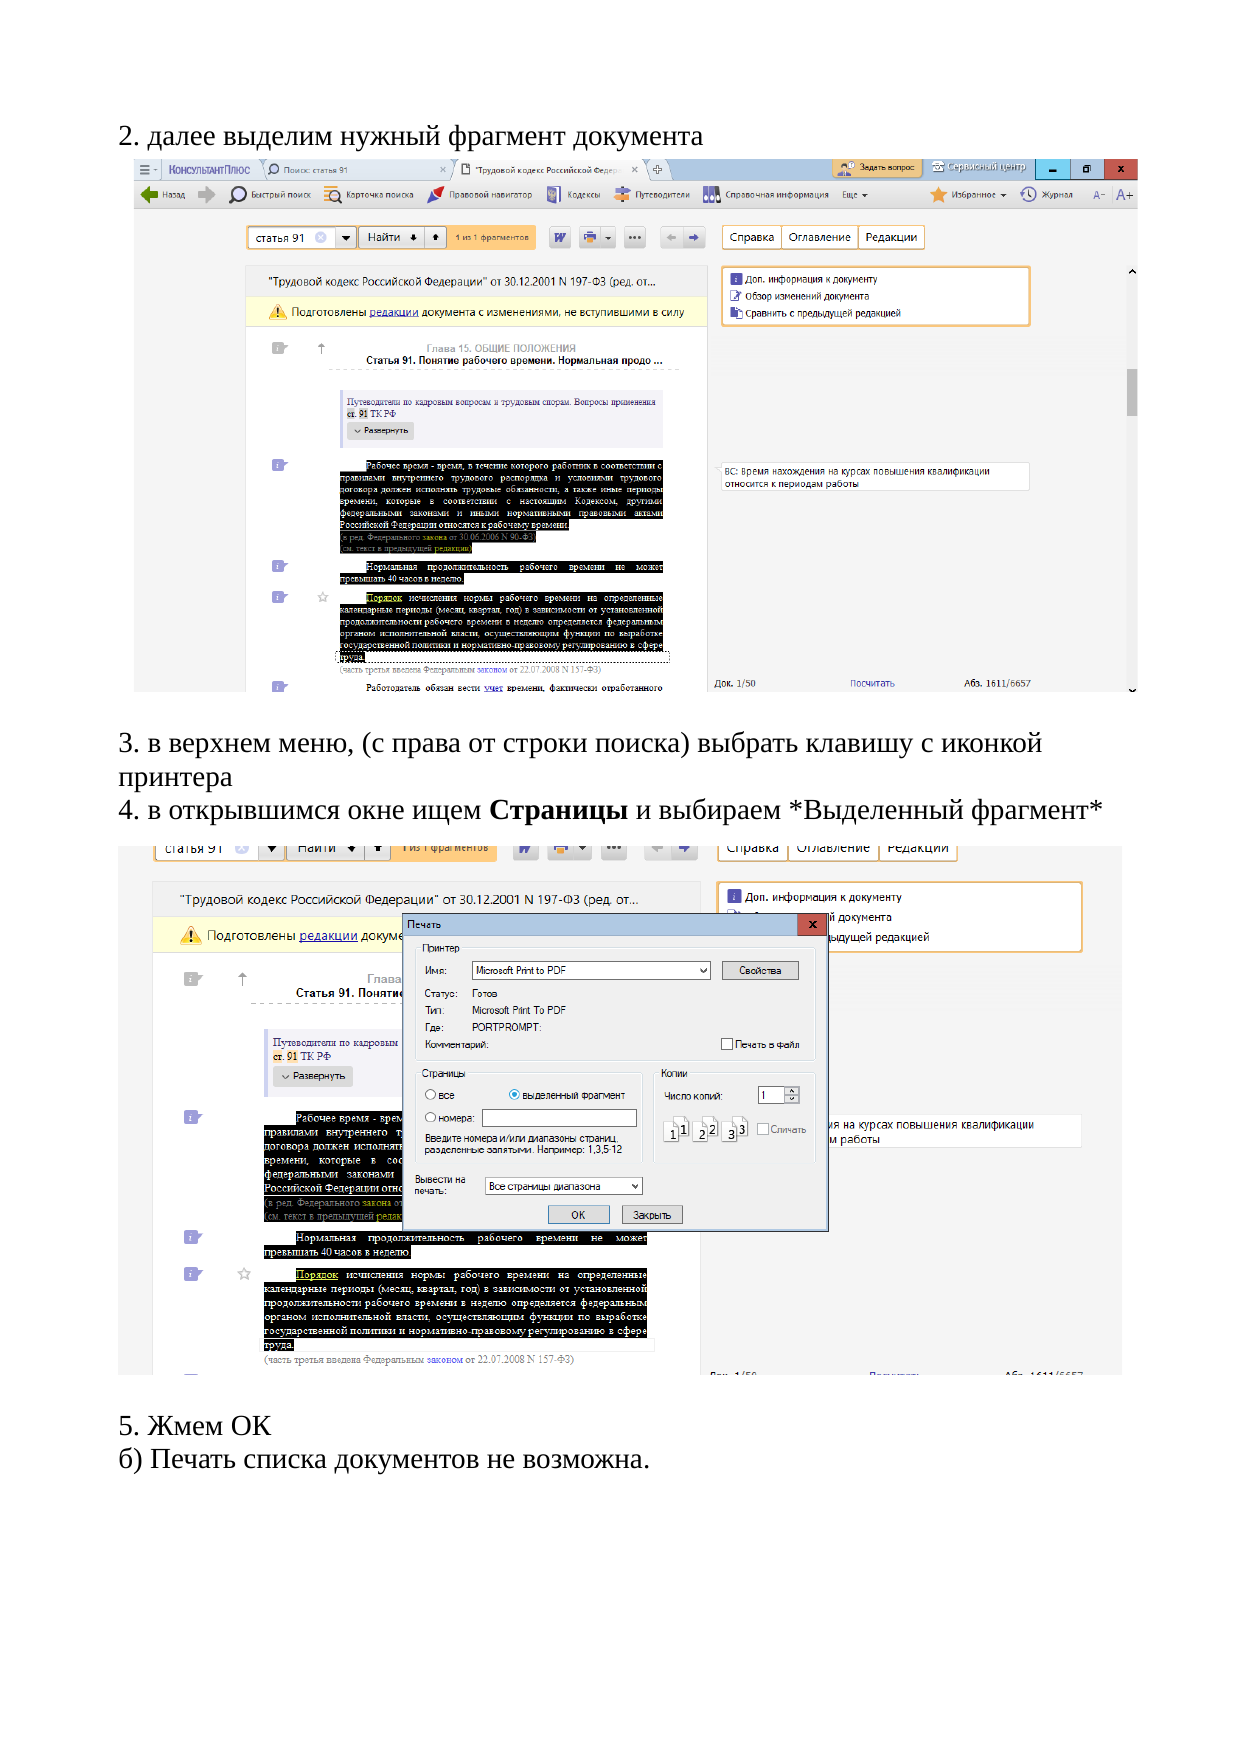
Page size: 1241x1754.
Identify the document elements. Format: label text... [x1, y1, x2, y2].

text 5. Жмем ОК [118, 1408, 1122, 1441]
text 2. далее выделим нужный фрагмент документа [118, 118, 1122, 725]
picture [118, 846, 1123, 1375]
text 4. в открывшимся окне ищем Страницы и выбираем *Выделенный фрагмент* [118, 792, 1122, 846]
text [118, 1375, 1122, 1408]
text 3. в верхнем меню, (с права от строки поиска) выбрать клавишу с иконкой принтера [118, 725, 1122, 792]
picture [133, 159, 1138, 692]
text б) Печать списка документов не возможна. [118, 1441, 1122, 1475]
